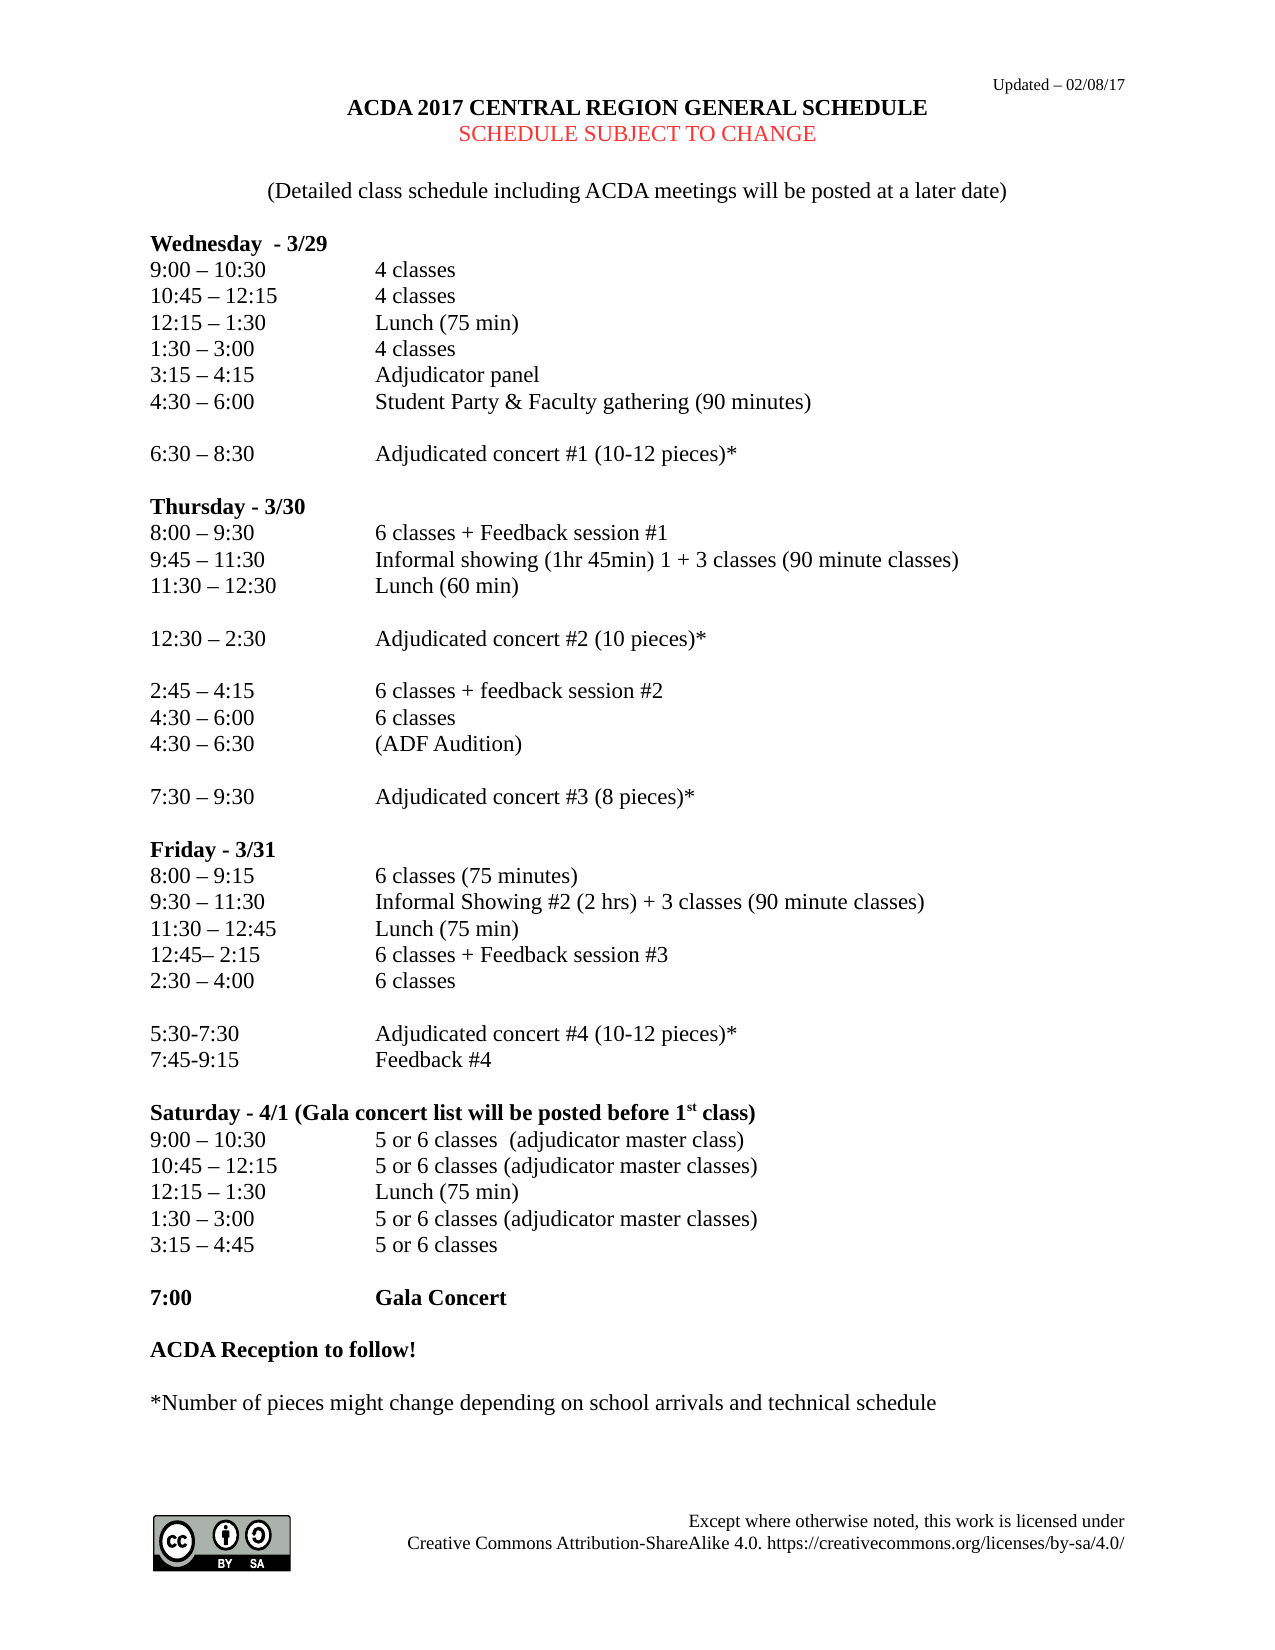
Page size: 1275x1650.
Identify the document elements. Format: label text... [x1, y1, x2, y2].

text Friday - 3/31 [150, 836, 1125, 862]
text 4:30 – 6:00 6 classes [150, 704, 1125, 730]
text Thursday - 3/30 [150, 493, 1125, 519]
text Wednesday - 3/29 [150, 229, 1125, 256]
text 12:30 – 2:30 Adjudicated concert #2 (10 pieces)* [150, 625, 1125, 651]
text 9:45 – 11:30 Informal showing (1hr 45min) 1 + 3 classes (90 minute classes) [150, 546, 1125, 572]
text 2:45 – 4:15 6 classes + feedback session #2 [150, 678, 1125, 704]
text 3:15 – 4:15 Adjudicator panel [150, 361, 1125, 388]
text 1:30 – 3:00 4 classes [150, 335, 1125, 361]
text 11:30 – 12:30 Lunch (60 min) [150, 572, 1125, 598]
text (Detailed class schedule including ACDA meetings will be posted at a later date) [150, 177, 1125, 203]
text 3:15 – 4:45 5 or 6 classes [150, 1231, 1125, 1257]
text 9:30 – 11:30 Informal Showing #2 (2 hrs) + 3 classes (90 minute classes) [150, 888, 1125, 915]
text 7:00 Gala Concert [150, 1284, 1125, 1310]
text 12:45– 2:15 6 classes + Feedback session #3 [150, 941, 1125, 967]
text 5:30-7:30 Adjudicated concert #4 (10-12 pieces)* [150, 1020, 1125, 1047]
text 11:30 – 12:45 Lunch (75 min) [150, 915, 1125, 941]
text 4:30 – 6:00 Student Party & Faculty gathering (90 minutes) [150, 388, 1125, 414]
text 4:30 – 6:30 (ADF Audition) [150, 730, 1125, 757]
text 6:30 – 8:30 Adjudicated concert #1 (10-12 pieces)* [150, 440, 1125, 467]
text 9:00 – 10:30 5 or 6 classes (adjudicator master class) [150, 1126, 1125, 1152]
text 2:30 – 4:00 6 classes [150, 967, 1125, 994]
text 8:00 – 9:15 6 classes (75 minutes) [150, 862, 1125, 888]
text Saturday - 4/1 (Gala concert list will be posted before 1st class) [150, 1099, 1125, 1126]
text 7:45-9:15 Feedback #4 [150, 1047, 1125, 1073]
text 12:15 – 1:30 Lunch (75 min) [150, 1178, 1125, 1205]
text 10:45 – 12:15 4 classes [150, 282, 1125, 309]
text 1:30 – 3:00 5 or 6 classes (adjudicator master classes) [150, 1205, 1125, 1231]
text 9:00 – 10:30 4 classes [150, 256, 1125, 282]
text ACDA Reception to follow! [150, 1336, 1125, 1363]
text 7:30 – 9:30 Adjudicated concert #3 (8 pieces)* [150, 783, 1125, 809]
text *Number of pieces might change depending on school arrivals and technical schedule [150, 1389, 1125, 1416]
text 12:15 – 1:30 Lunch (75 min) [150, 309, 1125, 335]
text 8:00 – 9:30 6 classes + Feedback session #1 [150, 519, 1125, 546]
text 10:45 – 12:15 5 or 6 classes (adjudicator master classes) [150, 1152, 1125, 1178]
